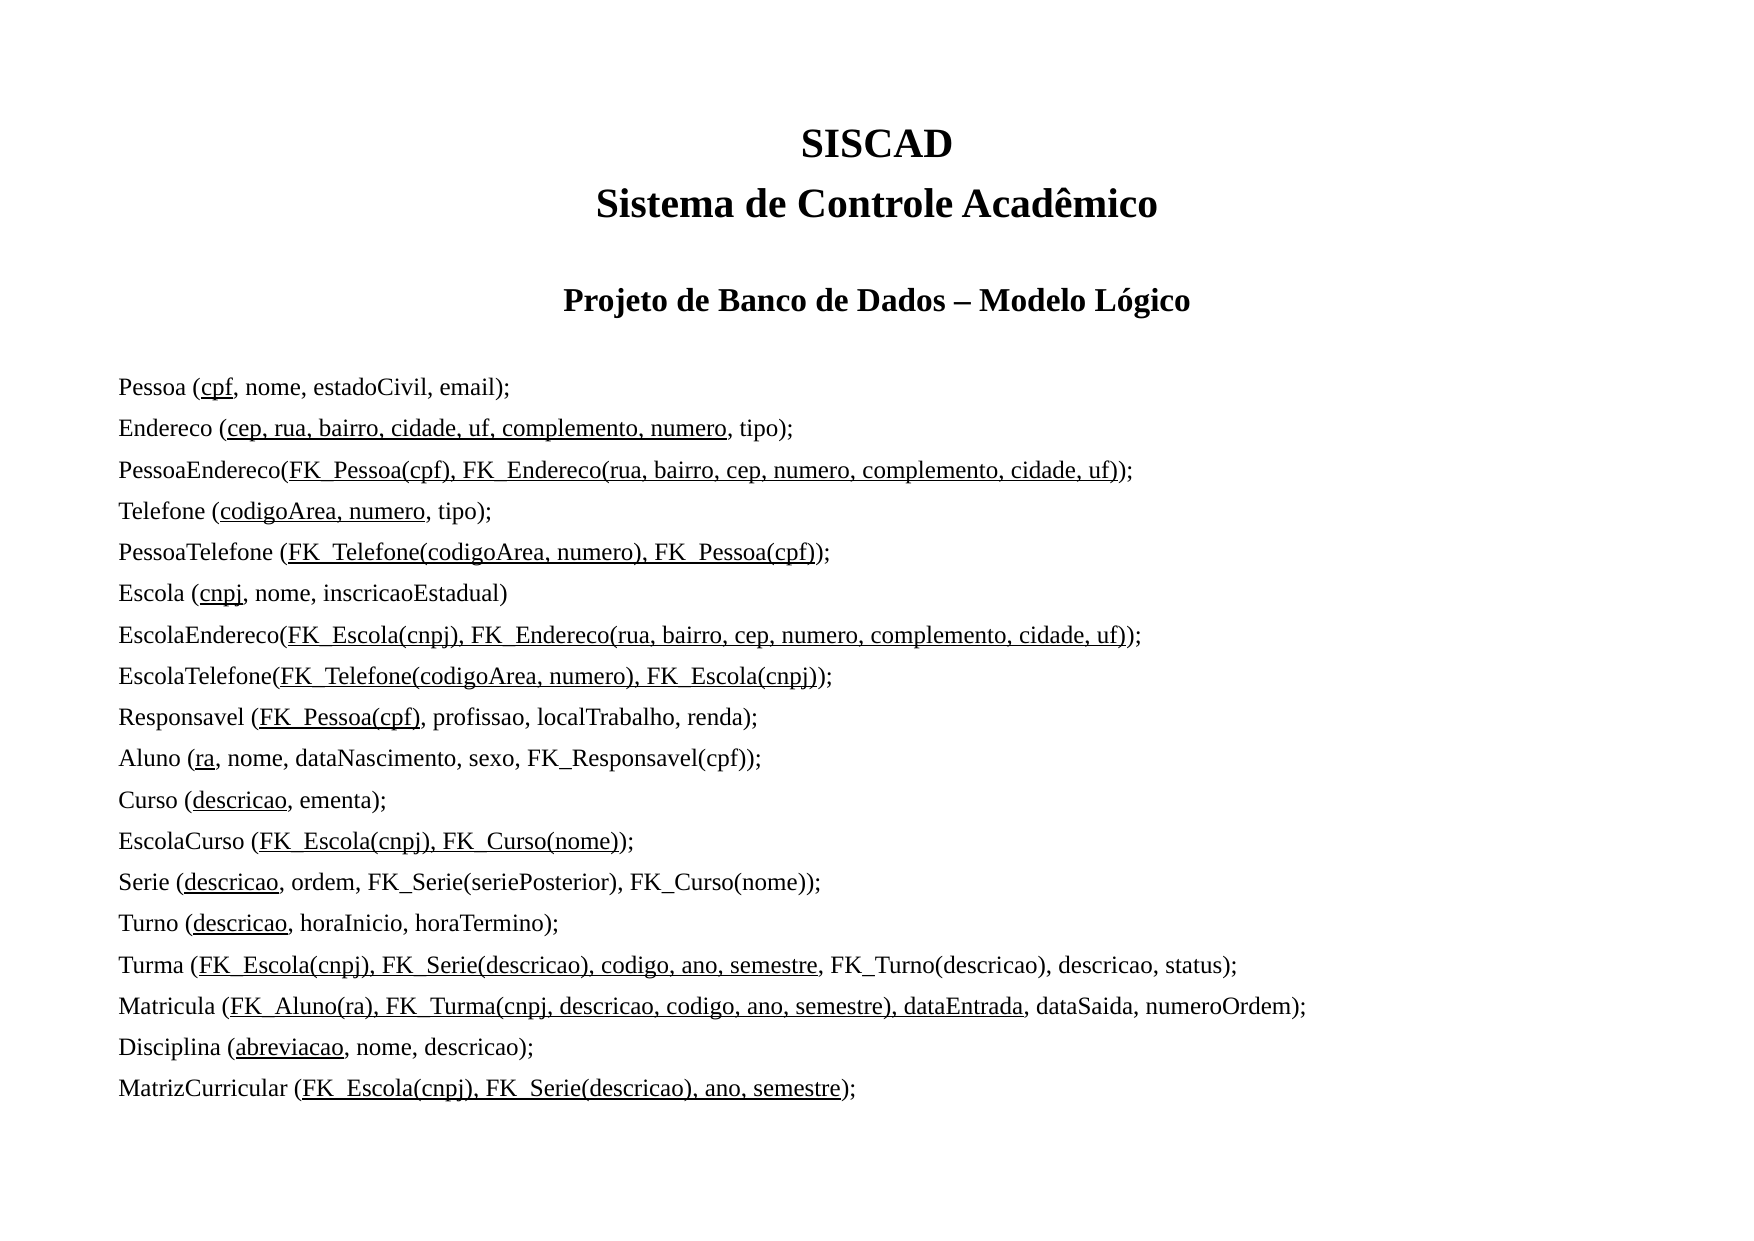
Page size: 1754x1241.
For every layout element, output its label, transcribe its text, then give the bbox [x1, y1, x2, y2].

text Turno (descricao, horaInicio, horaTermino); [118, 908, 1636, 937]
text Curso (descricao, ementa); [118, 785, 1636, 813]
text Endereco (cep, rua, bairro, cidade, uf, complemento, numero, tipo); [118, 413, 1636, 442]
text Serie (descricao, ordem, FK_Serie(seriePosterior), FK_Curso(nome)); [118, 867, 1636, 896]
text SISCAD [118, 118, 1636, 166]
text EscolaTelefone(FK_Telefone(codigoArea, numero), FK_Escola(cnpj)); [118, 661, 1636, 690]
text EscolaEndereco(FK_Escola(cnpj), FK_Endereco(rua, bairro, cep, numero, complemento, cidade, uf)); [118, 620, 1636, 648]
text Pessoa (cpf, nome, estadoCivil, email); [118, 372, 1636, 401]
text Turma (FK_Escola(cnpj), FK_Serie(descricao), codigo, ano, semestre, FK_Turno(descricao), descricao, status); [118, 950, 1636, 978]
text Aluno (ra, nome, dataNascimento, sexo, FK_Responsavel(cpf)); [118, 743, 1636, 772]
text EscolaCurso (FK_Escola(cnpj), FK_Curso(nome)); [118, 826, 1636, 855]
text Telefone (codigoArea, numero, tipo); [118, 496, 1636, 525]
text PessoaEndereco(FK_Pessoa(cpf), FK_Endereco(rua, bairro, cep, numero, complemento, cidade, uf)); [118, 455, 1636, 483]
text Projeto de Banco de Dados – Modelo Lógico [118, 280, 1636, 318]
text Responsavel (FK_Pessoa(cpf), profissao, localTrabalho, renda); [118, 702, 1636, 731]
text Escola (cnpj, nome, inscricaoEstadual) [118, 578, 1636, 607]
text Disciplina (abreviacao, nome, descricao); [118, 1032, 1636, 1061]
text Matricula (FK_Aluno(ra), FK_Turma(cnpj, descricao, codigo, ano, semestre), dataEntrada, dataSaida, numeroOrdem); [118, 991, 1636, 1020]
text PessoaTelefone (FK_Telefone(codigoArea, numero), FK_Pessoa(cpf)); [118, 537, 1636, 566]
text Sistema de Controle Acadêmico [118, 178, 1636, 226]
text MatrizCurricular (FK_Escola(cnpj), FK_Serie(descricao), ano, semestre); [118, 1073, 1636, 1102]
